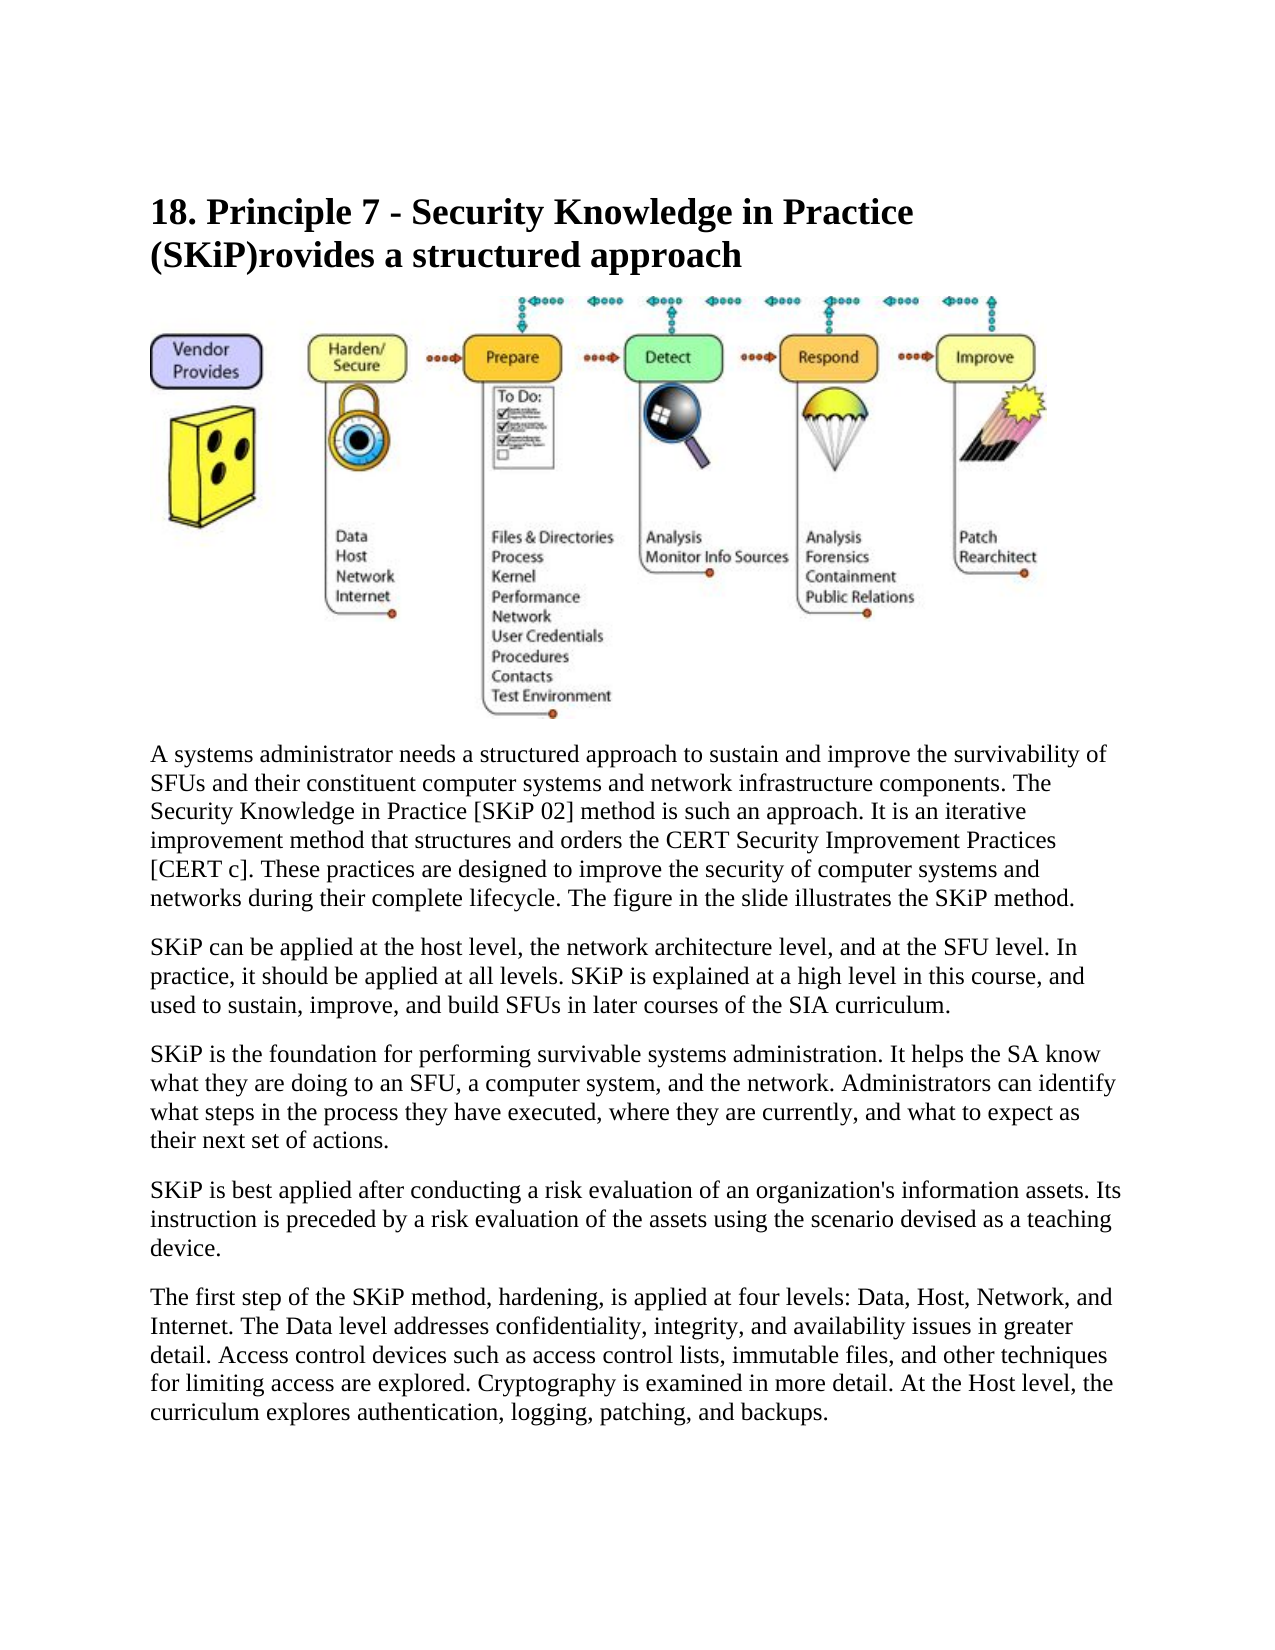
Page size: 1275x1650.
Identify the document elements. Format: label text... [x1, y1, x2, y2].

text SKiP can be applied at the host level, the network architecture level, and at the SFU level. In practice, it should be applied at all levels. SKiP is explained at a high level in this course, and used to sustain, improve, and build SFUs in later courses of the SIA curriculum. [150, 932, 1125, 1018]
text A systems administrator needs a structured approach to sustain and improve the survivability of SFUs and their constituent computer systems and network infrastructure components. The Security Knowledge in Practice [SKiP 02] method is such an approach. It is an iterative improvement method that structures and orders the CERT Security Improvement Practices [CERT c]. These practices are designed to improve the security of computer systems and networks during their complete lifecycle. The figure in the slide illustrates the SKiP method. [150, 739, 1125, 911]
text SKiP is the foundation for performing survivable systems administration. It helps the SA know what they are doing to an SFU, a computer system, and the network. Administrators can identify what steps in the process they have executed, where they are currently, and what to expect as their next set of actions. [150, 1039, 1125, 1154]
subtitle 18. Principle 7 - Security Knowledge in Practice (SKiP)rovides a structured approach [150, 189, 1125, 275]
text The first step of the SKiP method, hardening, is applied at four levels: Data, Host, Network, and Internet. The Data level addresses confidentiality, integrity, and availability issues in greater detail. Access control devices such as access control lists, immutable files, and other techniques for limiting access are explored. Cryptography is examined in more detail. At the Host level, the curriculum explores authentication, logging, patching, and backups. [150, 1282, 1125, 1426]
text SKiP is best applied after conducting a risk evaluation of an organization's information assets. Its instruction is preceded by a risk evaluation of the assets using the scenario devised as a teaching device. [150, 1175, 1125, 1261]
